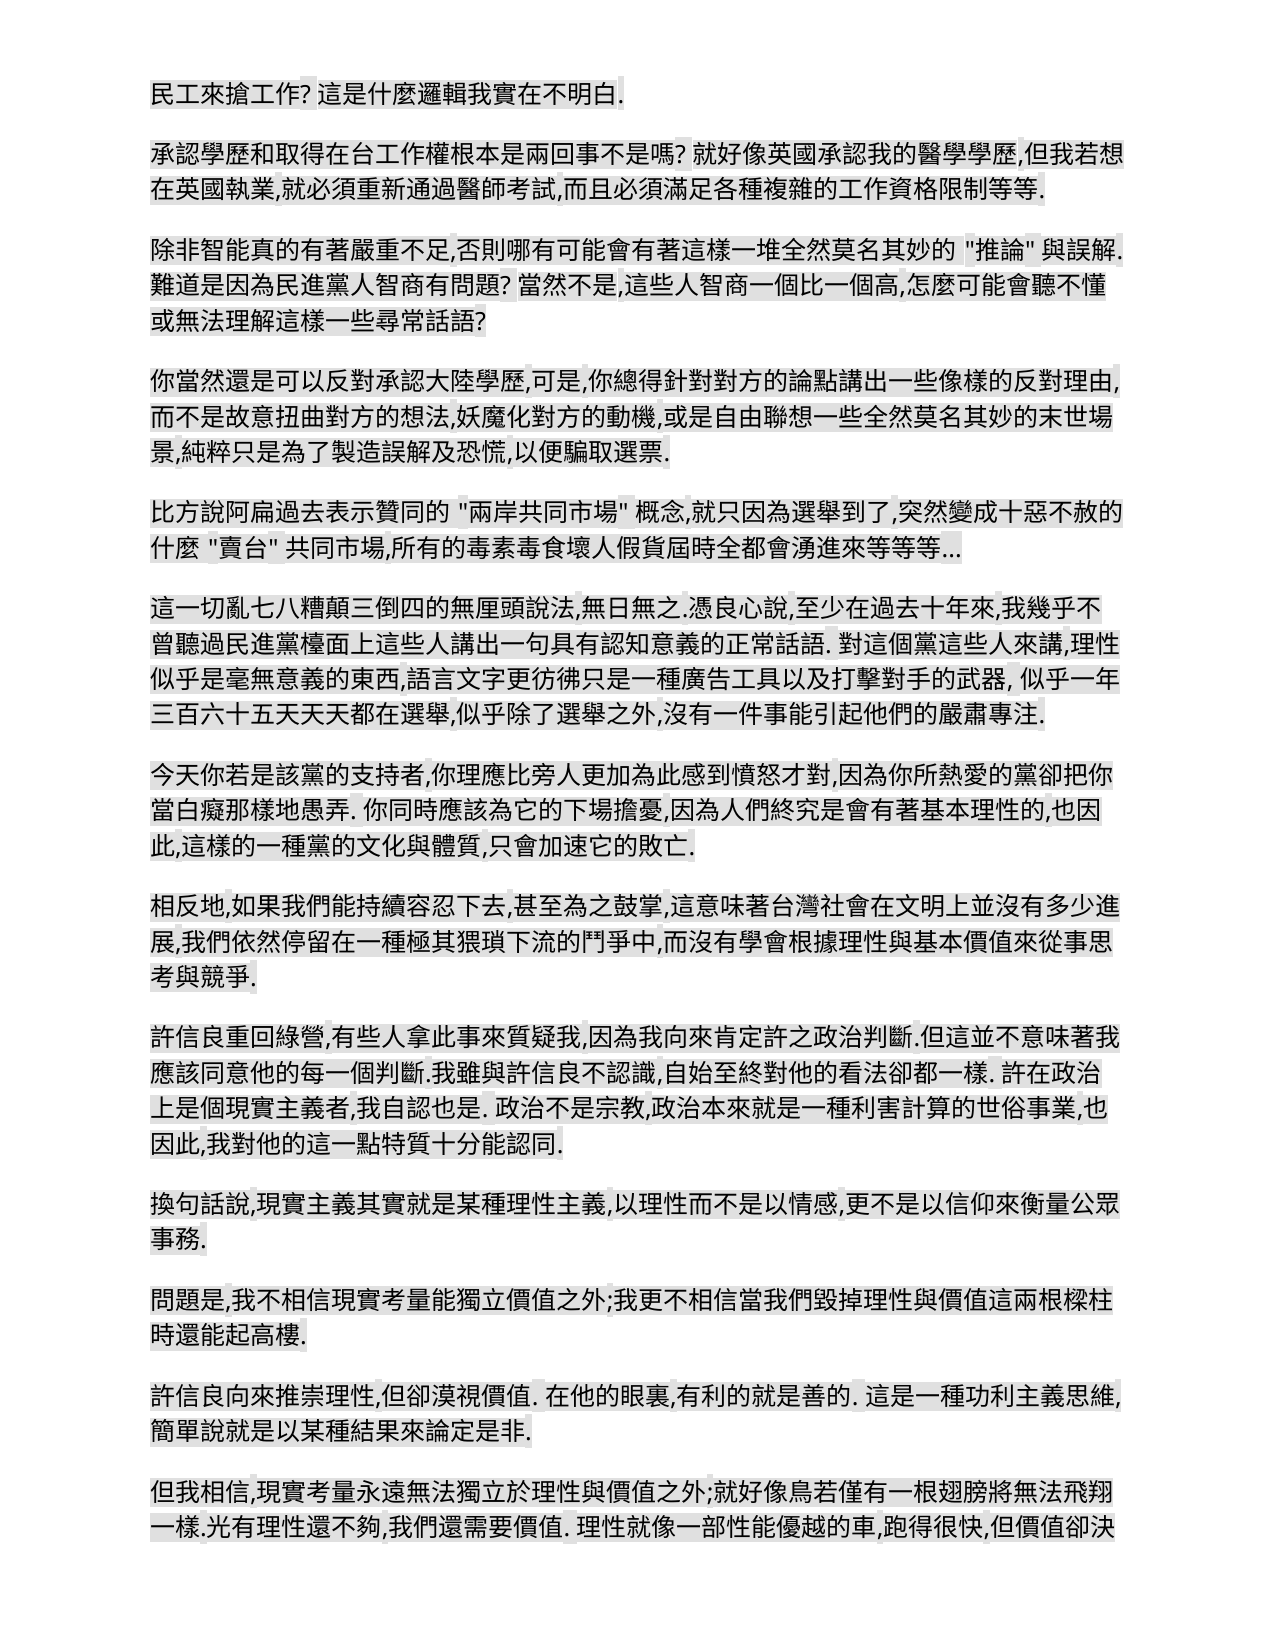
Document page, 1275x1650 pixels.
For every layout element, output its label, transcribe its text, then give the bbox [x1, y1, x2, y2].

text 除非智能真的有著嚴重不足,否則哪有可能會有著這樣一堆全然莫名其妙的 "推論" 與誤解. 難道是因為民進黨人智商有問題? 當然不是,這些人智商一個比一個高,怎麼可能會聽不懂或無法理解這樣一些尋常話語? [150, 231, 1125, 337]
text 相反地,如果我們能持續容忍下去,甚至為之鼓掌,這意味著台灣社會在文明上並沒有多少進展,我們依然停留在一種極其猥瑣下流的鬥爭中,而沒有學會根據理性與基本價值來從事思考與競爭. [150, 887, 1125, 994]
text 承認學歷和取得在台工作權根本是兩回事不是嗎? 就好像英國承認我的醫學學歷,但我若想在英國執業,就必須重新通過醫師考試,而且必須滿足各種複雜的工作資格限制等等. [150, 135, 1125, 206]
text 今天你若是該黨的支持者,你理應比旁人更加為此感到憤怒才對,因為你所熱愛的黨卻把你當白癡那樣地愚弄. 你同時應該為它的下場擔憂,因為人們終究是會有著基本理性的,也因此,這樣的一種黨的文化與體質,只會加速它的敗亡. [150, 756, 1125, 862]
text 許信良重回綠營,有些人拿此事來質疑我,因為我向來肯定許之政治判斷.但這並不意味著我應該同意他的每一個判斷.我雖與許信良不認識,自始至終對他的看法卻都一樣. 許在政治上是個現實主義者,我自認也是. 政治不是宗教,政治本來就是一種利害計算的世俗事業,也因此,我對他的這一點特質十分能認同. [150, 1019, 1125, 1160]
text 許信良向來推崇理性,但卻漠視價值. 在他的眼裏,有利的就是善的. 這是一種功利主義思維,簡單說就是以某種結果來論定是非. [150, 1377, 1125, 1448]
text 你當然還是可以反對承認大陸學歷,可是,你總得針對對方的論點講出一些像樣的反對理由,而不是故意扭曲對方的想法,妖魔化對方的動機,或是自由聯想一些全然莫名其妙的末世場景,純粹只是為了製造誤解及恐慌,以便騙取選票. [150, 362, 1125, 469]
text 比方說阿扁過去表示贊同的 "兩岸共同市場" 概念,就只因為選舉到了,突然變成十惡不赦的什麼 "賣台" 共同市場,所有的毒素毒食壞人假貨屆時全都會湧進來等等等... [150, 494, 1125, 564]
text 但我相信,現實考量永遠無法獨立於理性與價值之外;就好像鳥若僅有一根翅膀將無法飛翔一樣.光有理性還不夠,我們還需要價值. 理性就像一部性能優越的車,跑得很快,但價值卻決 [150, 1473, 1125, 1544]
text 民工來搶工作? 這是什麼邏輯我實在不明白. [150, 75, 1125, 110]
text 這一切亂七八糟顛三倒四的無厘頭說法,無日無之.憑良心說,至少在過去十年來,我幾乎不曾聽過民進黨檯面上這些人講出一句具有認知意義的正常話語. 對這個黨這些人來講,理性似乎是毫無意義的東西,語言文字更彷彿只是一種廣告工具以及打擊對手的武器, 似乎一年三百六十五天天天都在選舉,似乎除了選舉之外,沒有一件事能引起他們的嚴肅專注. [150, 589, 1125, 731]
text 換句話說,現實主義其實就是某種理性主義,以理性而不是以情感,更不是以信仰來衡量公眾事務. [150, 1185, 1125, 1256]
text 問題是,我不相信現實考量能獨立價值之外;我更不相信當我們毀掉理性與價值這兩根樑柱時還能起高樓. [150, 1281, 1125, 1352]
